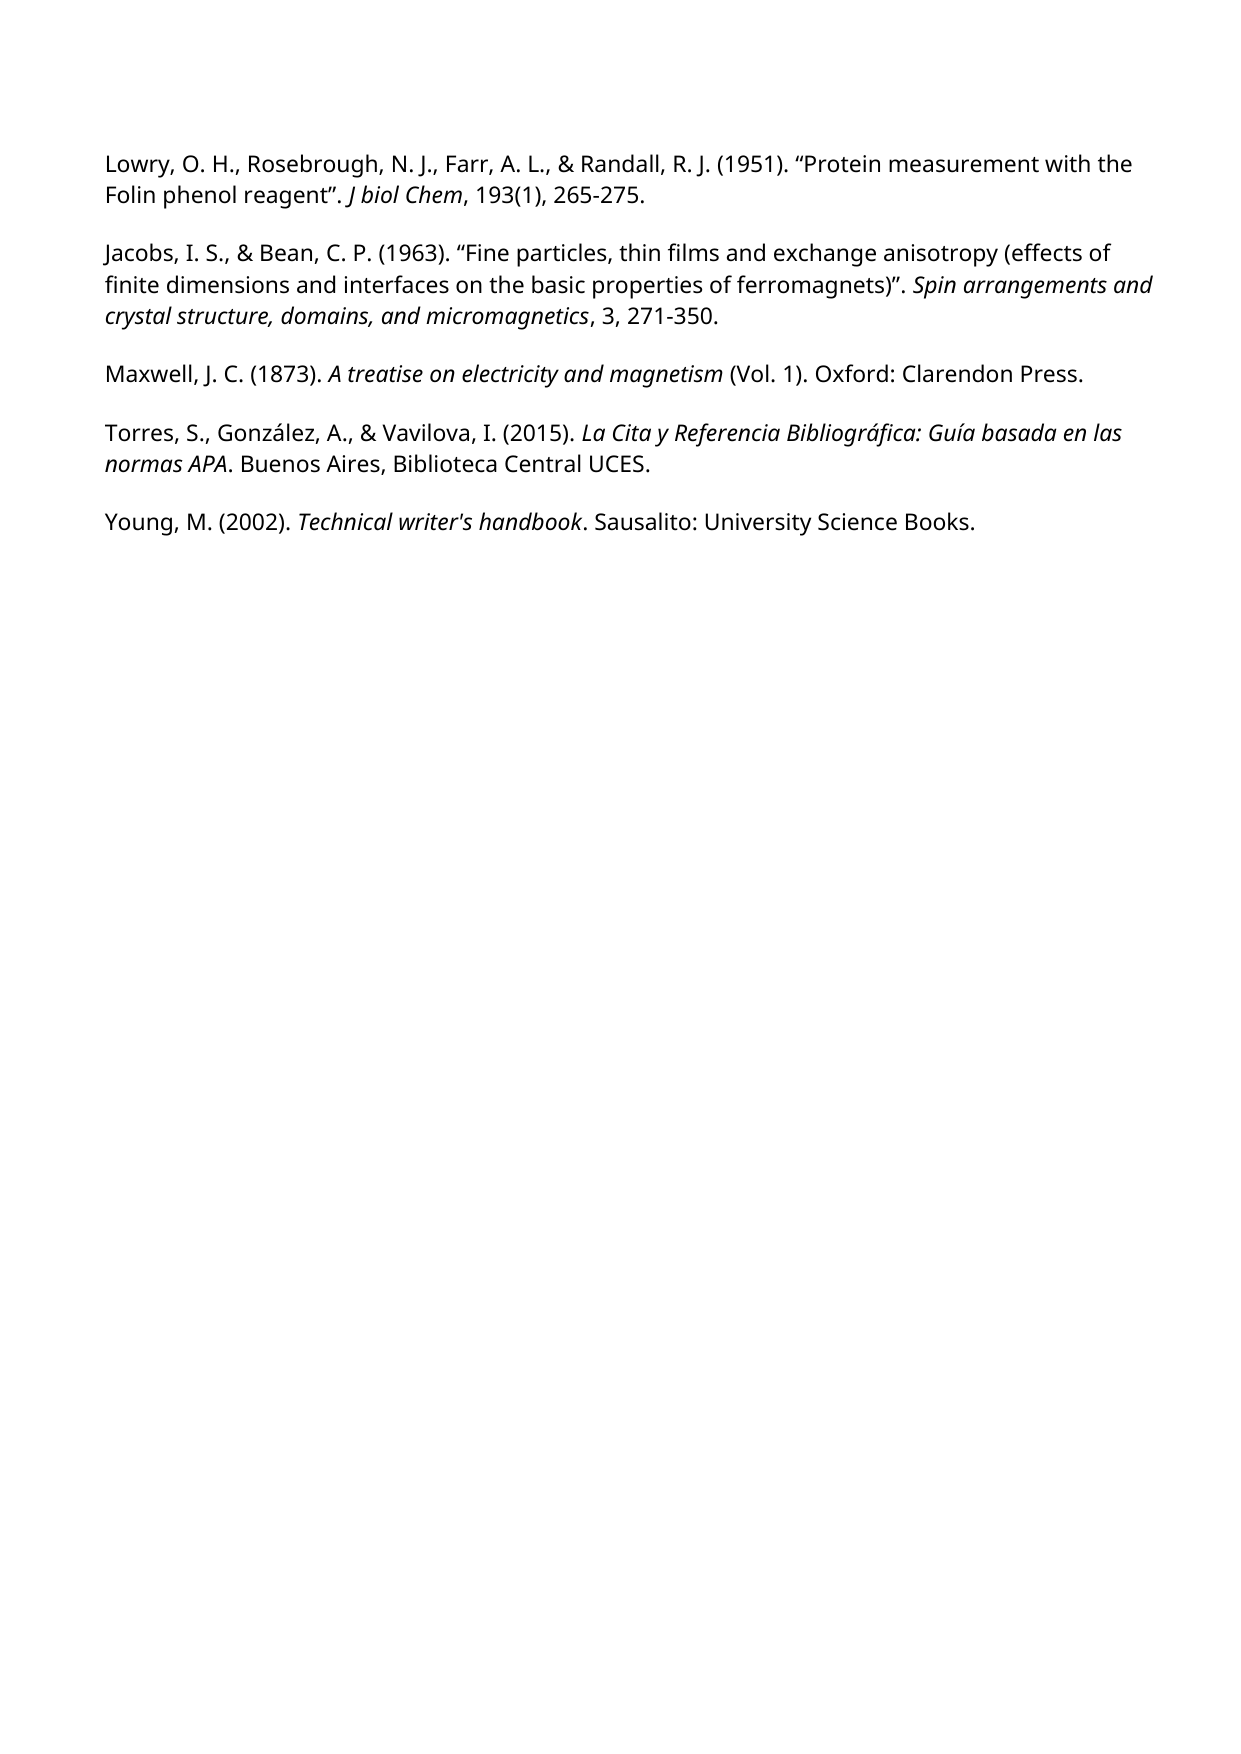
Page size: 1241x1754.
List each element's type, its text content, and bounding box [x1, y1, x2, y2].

text Jacobs, I. S., & Bean, C. P. (1963). “Fine particles, thin films and exchange anisotropy (effects of finite dimensions and interfaces on the basic properties of ferromagnets)”. Spin arrangements and crystal structure, domains, and micromagnetics, 3, 271-350. [104, 237, 1165, 331]
text Lowry, O. H., Rosebrough, N. J., Farr, A. L., & Randall, R. J. (1951). “Protein measurement with the Folin phenol reagent”. J biol Chem, 193(1), 265-275. [104, 148, 1165, 210]
text Young, M. (2002). Technical writer's handbook. Sausalito: University Science Books. [104, 506, 1165, 537]
text Maxwell, J. C. (1873). A treatise on electricity and magnetism (Vol. 1). Oxford: Clarendon Press. [104, 358, 1165, 389]
text Torres, S., González, A., & Vavilova, I. (2015). La Cita y Referencia Bibliográfica: Guía basada en las normas APA. Buenos Aires, Biblioteca Central UCES. [104, 416, 1165, 479]
